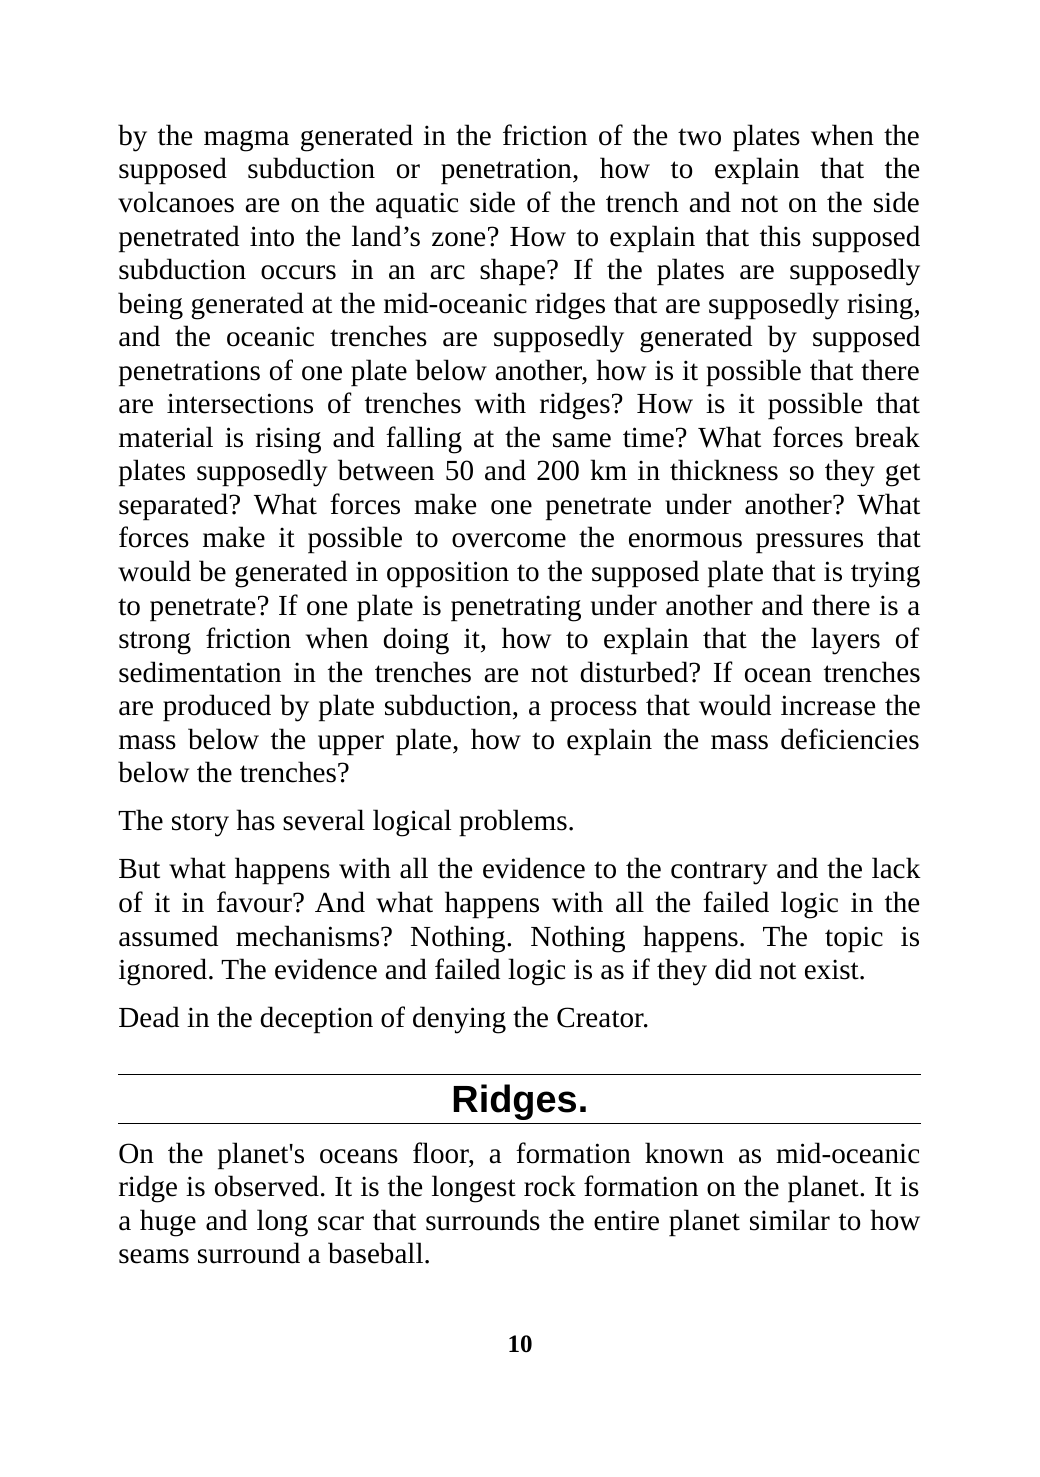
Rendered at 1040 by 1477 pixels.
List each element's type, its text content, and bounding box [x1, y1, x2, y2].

text But what happens with all the evidence to the contrary and the lack of it in favour? And what happens with all the failed logic in the assumed mechanisms? Nothing. Nothing happens. The topic is ignored. The evidence and failed logic is as if they did not exist. [118, 852, 921, 986]
text On the planet's oceans floor, a formation known as mid-oceanic ridge is observed. It is the longest rock formation on the planet. It is a huge and long scar that surrounds the entire planet similar to how seams surround a baseball. [118, 1136, 921, 1270]
subtitle Ridges. [118, 1075, 921, 1123]
text by the magma generated in the friction of the two plates when the supposed subduction or penetration, how to explain that the volcanoes are on the aquatic side of the trench and not on the side penetrated into the land’s zone? How to explain that this supposed subduction occurs in an arc shape? If the plates are supposedly being generated at the mid-oceanic ridges that are supposedly rising, and the oceanic trenches are supposedly generated by supposed penetrations of one plate below another, how is it possible that there are intersections of trenches with ridges? How is it possible that material is rising and falling at the same time? What forces break plates supposedly between 50 and 200 km in thickness so they get separated? What forces make one penetrate under another? What forces make it possible to overcome the enormous pressures that would be generated in opposition to the supposed plate that is trying to penetrate? If one plate is penetrating under another and there is a strong friction when doing it, how to explain that the layers of sedimentation in the trenches are not disturbed? If ocean trenches are produced by plate subduction, a process that would increase the mass below the upper plate, how to explain the mass deficiencies below the trenches? [118, 118, 921, 789]
text The story has several logical problems. [118, 803, 921, 837]
text Dead in the deception of denying the Creator. [118, 1000, 921, 1034]
